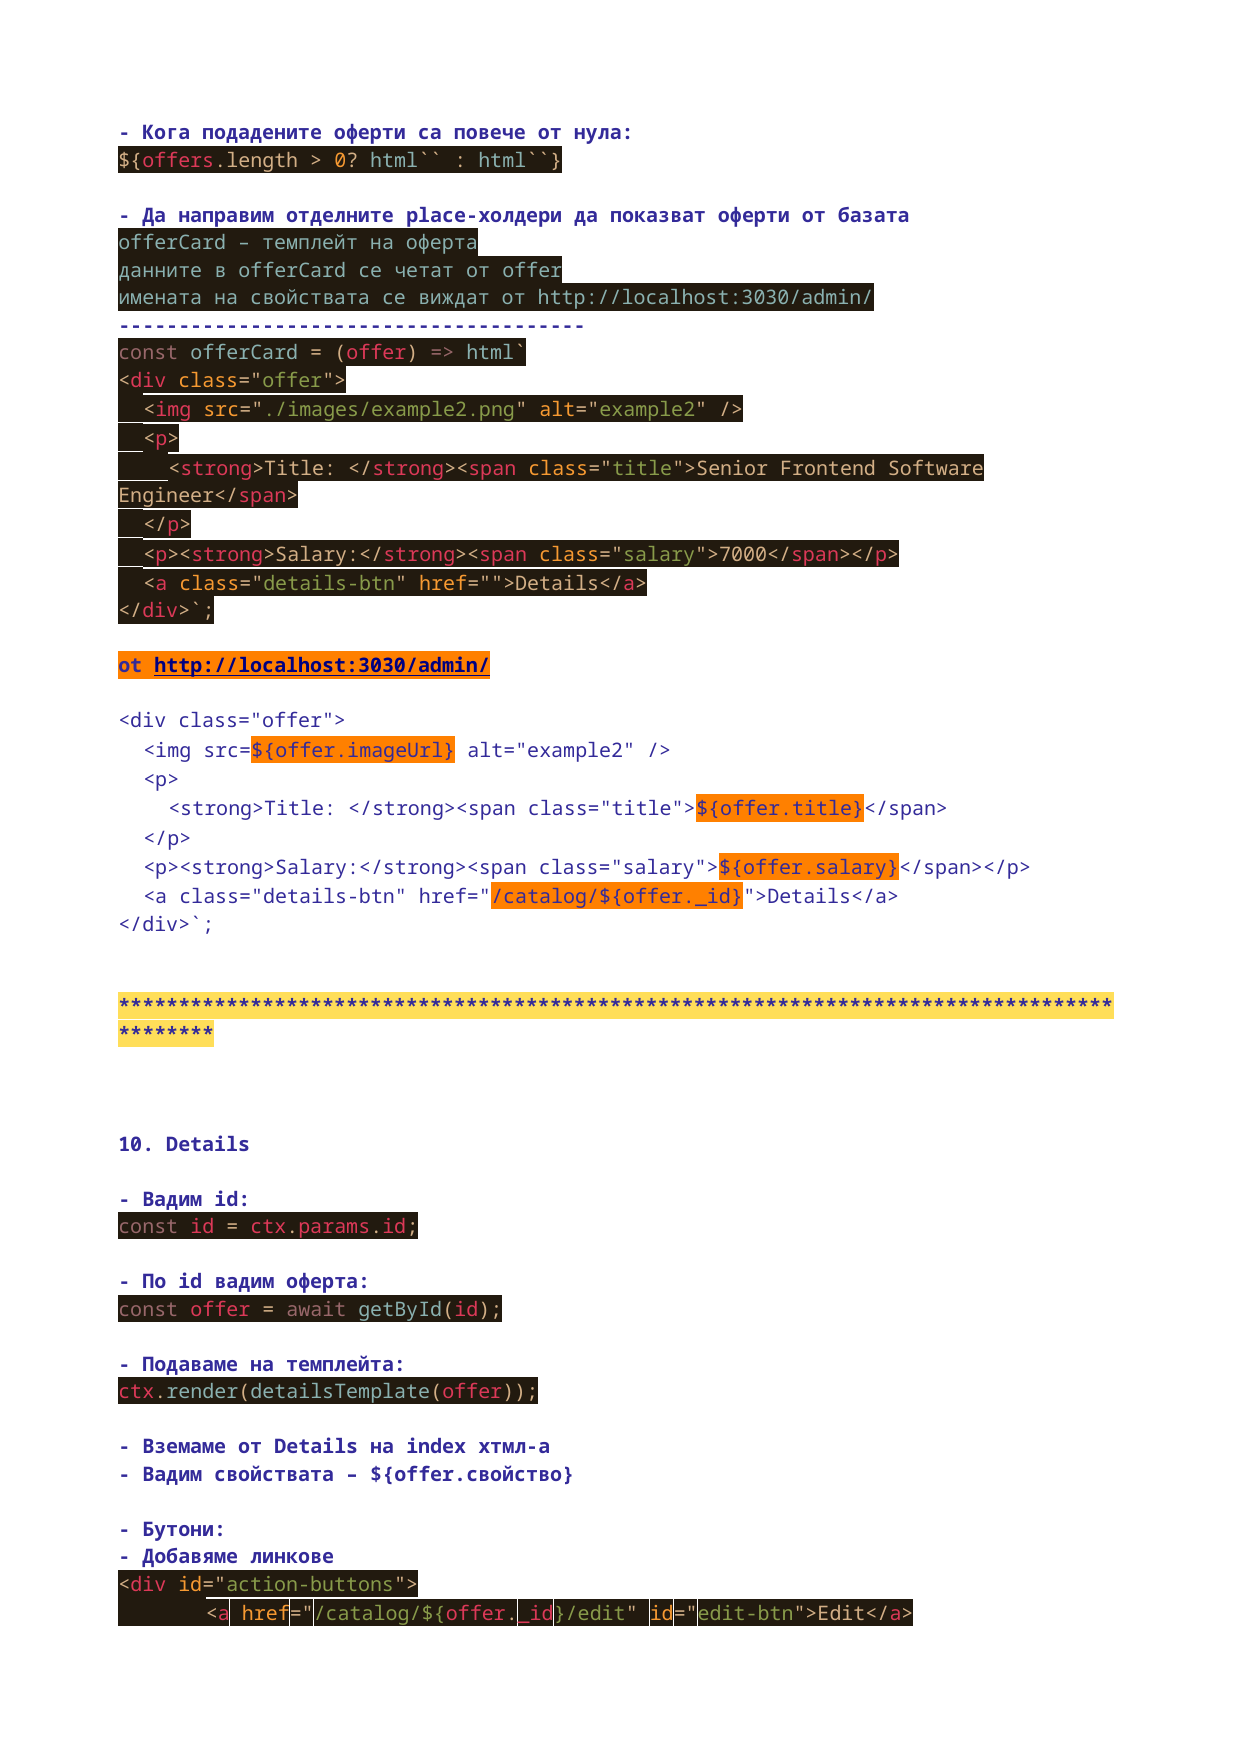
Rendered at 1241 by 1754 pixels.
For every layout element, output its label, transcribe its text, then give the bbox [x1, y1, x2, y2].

text ${offers.length > 0? html`` : html``} [118, 146, 1122, 173]
text ctx.render(detailsTemplate(offer)); [118, 1377, 1122, 1404]
text <div id="action-buttons"> [118, 1569, 1122, 1597]
text 10. Details [118, 1129, 1122, 1157]
text - Подаваме на темплейта: [118, 1349, 1122, 1377]
text offerCard – темплейт на оферта данните в offerCard се четат от offer [118, 228, 1122, 283]
text ******************************************************************************************* [118, 992, 1122, 1047]
text - Кога подадените оферти са повече от нула: [118, 118, 1122, 146]
text - По id вадим оферта: [118, 1267, 1122, 1294]
text <strong>Title: </strong><span class="title">${offer.title}</span> [118, 792, 1122, 822]
text const offerCard = (offer) => html` [118, 338, 1122, 366]
text <a href="/catalog/${offer._id}/edit" id="edit-btn">Edit</a> [118, 1597, 1122, 1626]
text </div>`; [118, 596, 1122, 624]
text <p><strong>Salary:</strong><span class="salary">7000</span></p> [118, 538, 1122, 567]
text ot http://localhost:3030/admin/ [118, 651, 1122, 679]
text </div>`; [118, 909, 1122, 937]
text - Добавяме линкове [118, 1542, 1122, 1569]
text <p> [118, 763, 1122, 792]
text имената на свойствата се виждат от http://localhost:3030/admin/ [118, 283, 1122, 311]
text const offer = await getById(id); [118, 1294, 1122, 1322]
text - Вадим свойствата – ${offer.свойство} [118, 1459, 1122, 1487]
text <img src=${offer.imageUrl} alt="example2" /> [118, 734, 1122, 763]
text - Да направим отделните place-холдери да показват оферти от базата [118, 201, 1122, 228]
text - Вземаме от Details на index хтмл-а [118, 1432, 1122, 1459]
text - Бутони: [118, 1514, 1122, 1542]
text - Вадим id: [118, 1184, 1122, 1212]
text </p> [118, 508, 1122, 538]
text const id = ctx.params.id; [118, 1212, 1122, 1239]
text <div class="offer"> [118, 366, 1122, 393]
text <div class="offer"> [118, 706, 1122, 734]
text <strong>Title: </strong><span class="title">Senior Frontend Software Engineer</span> [118, 452, 1122, 508]
text <p><strong>Salary:</strong><span class="salary">${offer.salary}</span></p> [118, 851, 1122, 880]
text <a class="details-btn" href="/catalog/${offer._id}">Details</a> [118, 880, 1122, 909]
text <p> [118, 422, 1122, 452]
text <img src="./images/example2.png" alt="example2" /> [118, 393, 1122, 422]
text <a class="details-btn" href="">Details</a> [118, 567, 1122, 596]
text </p> [118, 822, 1122, 851]
text --------------------------------------- [118, 311, 1122, 338]
